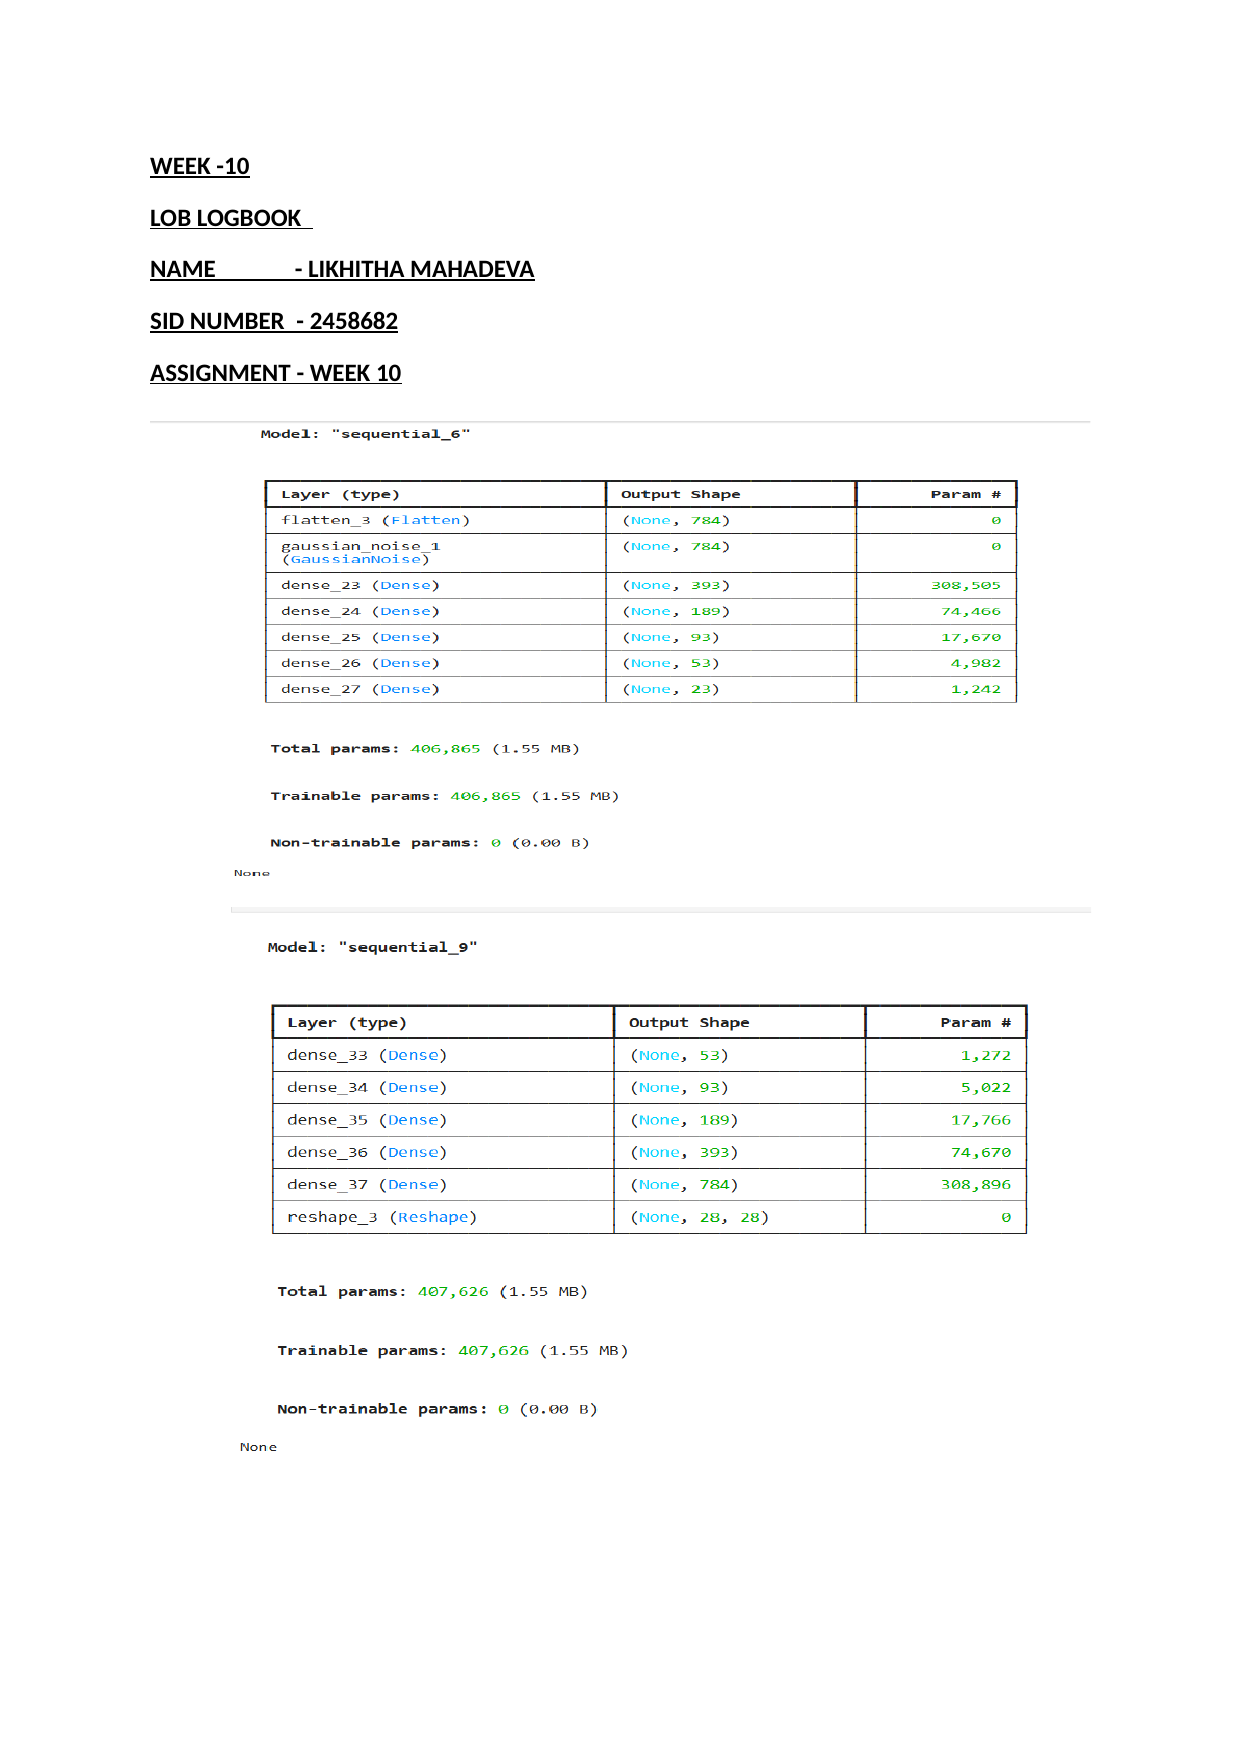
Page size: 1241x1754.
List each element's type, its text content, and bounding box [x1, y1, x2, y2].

text NAME - LIKHITHA MAHADEVA [150, 253, 1090, 284]
text [150, 876, 1090, 907]
text ASSIGNMENT - WEEK 10 [150, 357, 1090, 419]
text WEEK -10 [150, 150, 1090, 181]
text LOB LOGBOOK [150, 202, 1090, 232]
text SID NUMBER - 2458682 [150, 305, 1090, 336]
